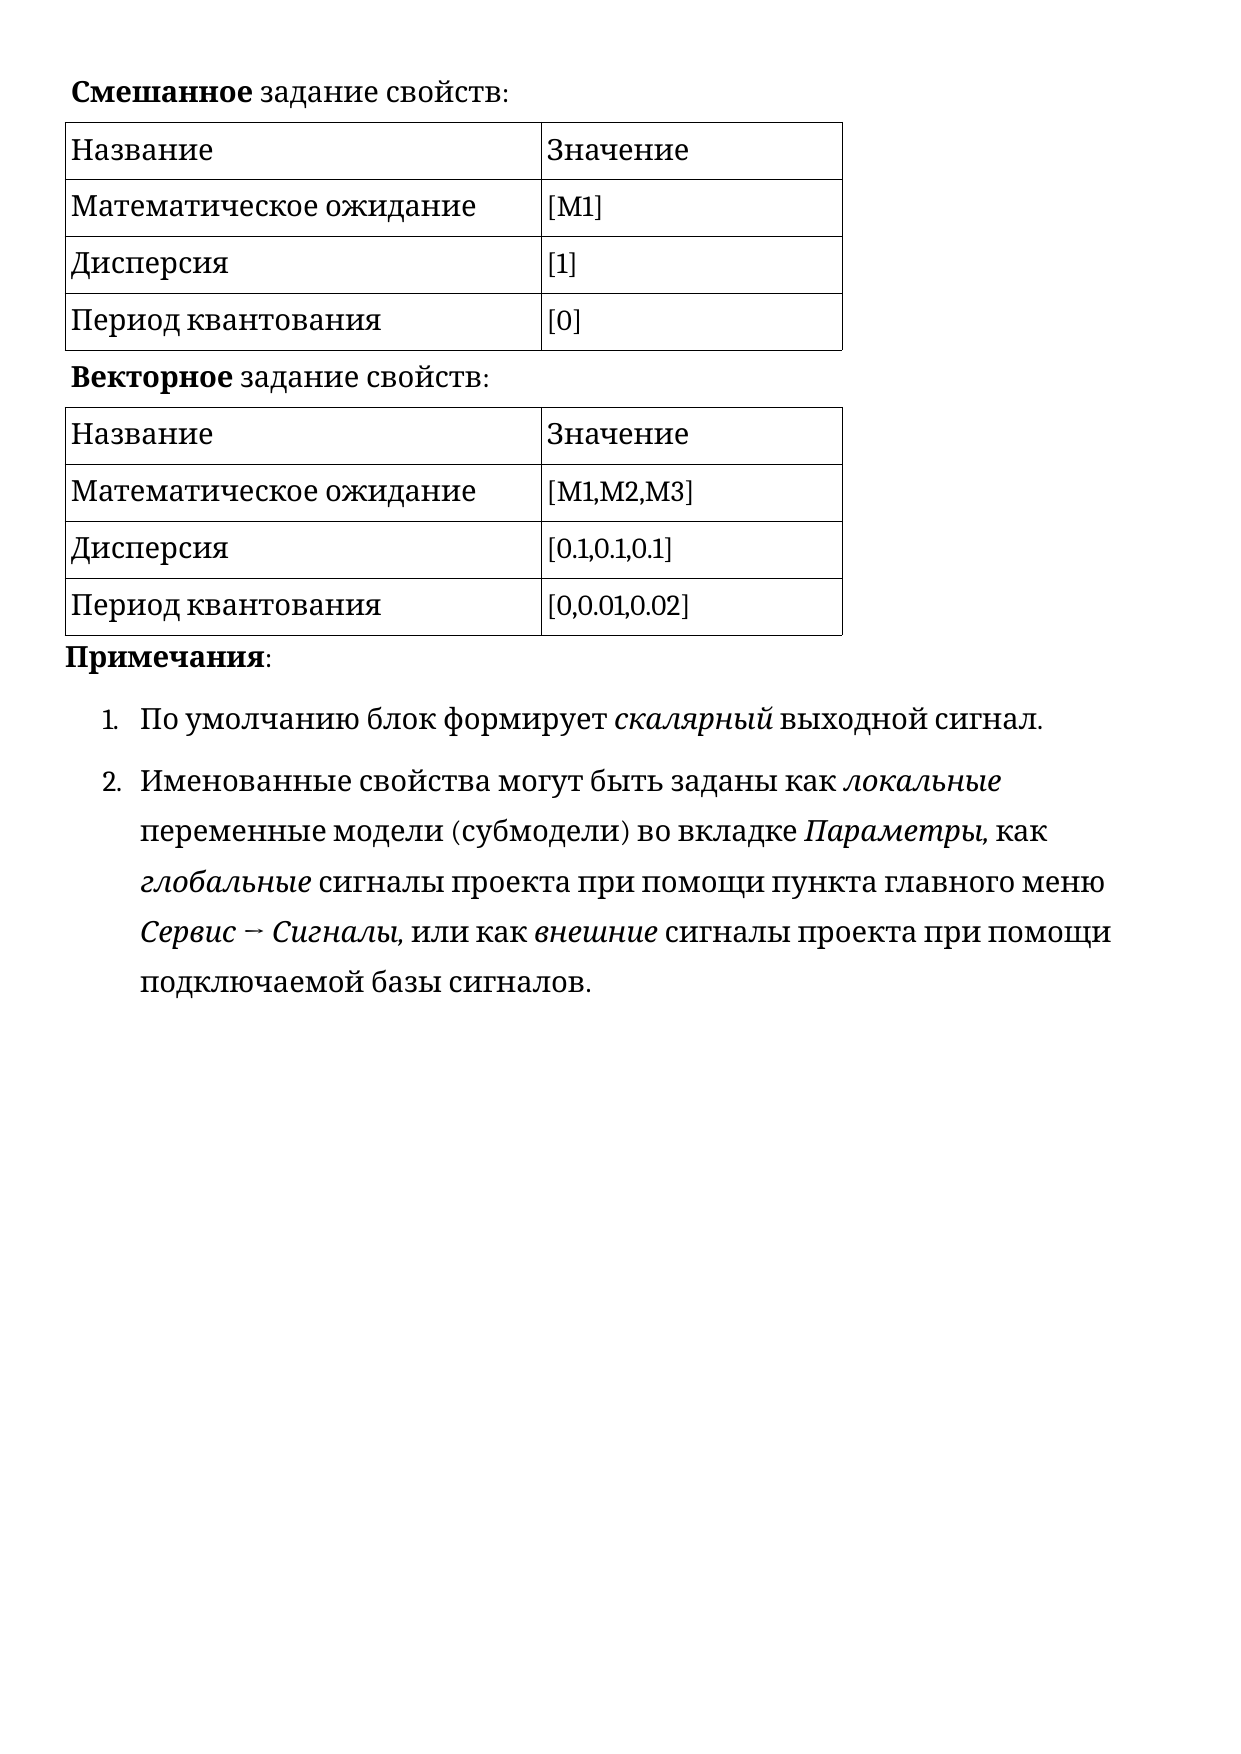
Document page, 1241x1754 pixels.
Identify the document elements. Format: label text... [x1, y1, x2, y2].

table_cell [1] [542, 237, 842, 293]
table_cell [0] [542, 294, 842, 350]
table_cell Математическое ожидание [66, 180, 541, 236]
table_cell Дисперсия [66, 237, 541, 293]
table_cell [0.1,0.1,0.1] [542, 522, 842, 578]
table_cell Период квантования [66, 579, 541, 635]
table_cell Название [66, 408, 541, 464]
table_cell Смешанное задание свойств: [65, 65, 842, 122]
table_cell [0,0.01,0.02] [542, 579, 842, 635]
table_cell [M1] [542, 180, 842, 236]
table_cell Значение [542, 123, 842, 179]
table_cell Блок генерирует псевдослучайную последовательность вещественных чисел, нормально распределенных (по Гауссу). Свойства: Математическое ожидание –. Дисперсия –. Период квантования –– время в секундах, через которое будет обновляться случайный сигнал на выходе блока. Если, то случайный сигнал на выходе блока будет обновляться после выполнения каждого очередного шага интегрирования. Свойства могут быть векторами:,и , размерности которых должны быть одинаковы, в этом случае на выходе будет также формироваться векторный сигнал. Примеры заполнения диалогового окна свойств блока: Примечания: По умолчанию блок формирует скалярный выходной сигнал. Именованные свойства могут быть заданы как локальные переменные модели (субмодели) во вкладке Параметры, как глобальные сигналы проекта при помощи пункта главного меню Сервис → Сигналы, или как внешние сигналы проекта при помощи подключаемой базы сигналов. [59, 59, 1181, 1012]
table_cell Математическое ожидание [66, 465, 541, 521]
table_cell [M1,M2,M3] [542, 465, 842, 521]
table_cell Период квантования [66, 294, 541, 350]
table_cell Значение [542, 408, 842, 464]
table_cell Векторное задание свойств: [65, 351, 842, 407]
table_cell Дисперсия [66, 522, 541, 578]
table_cell Название [66, 123, 541, 179]
